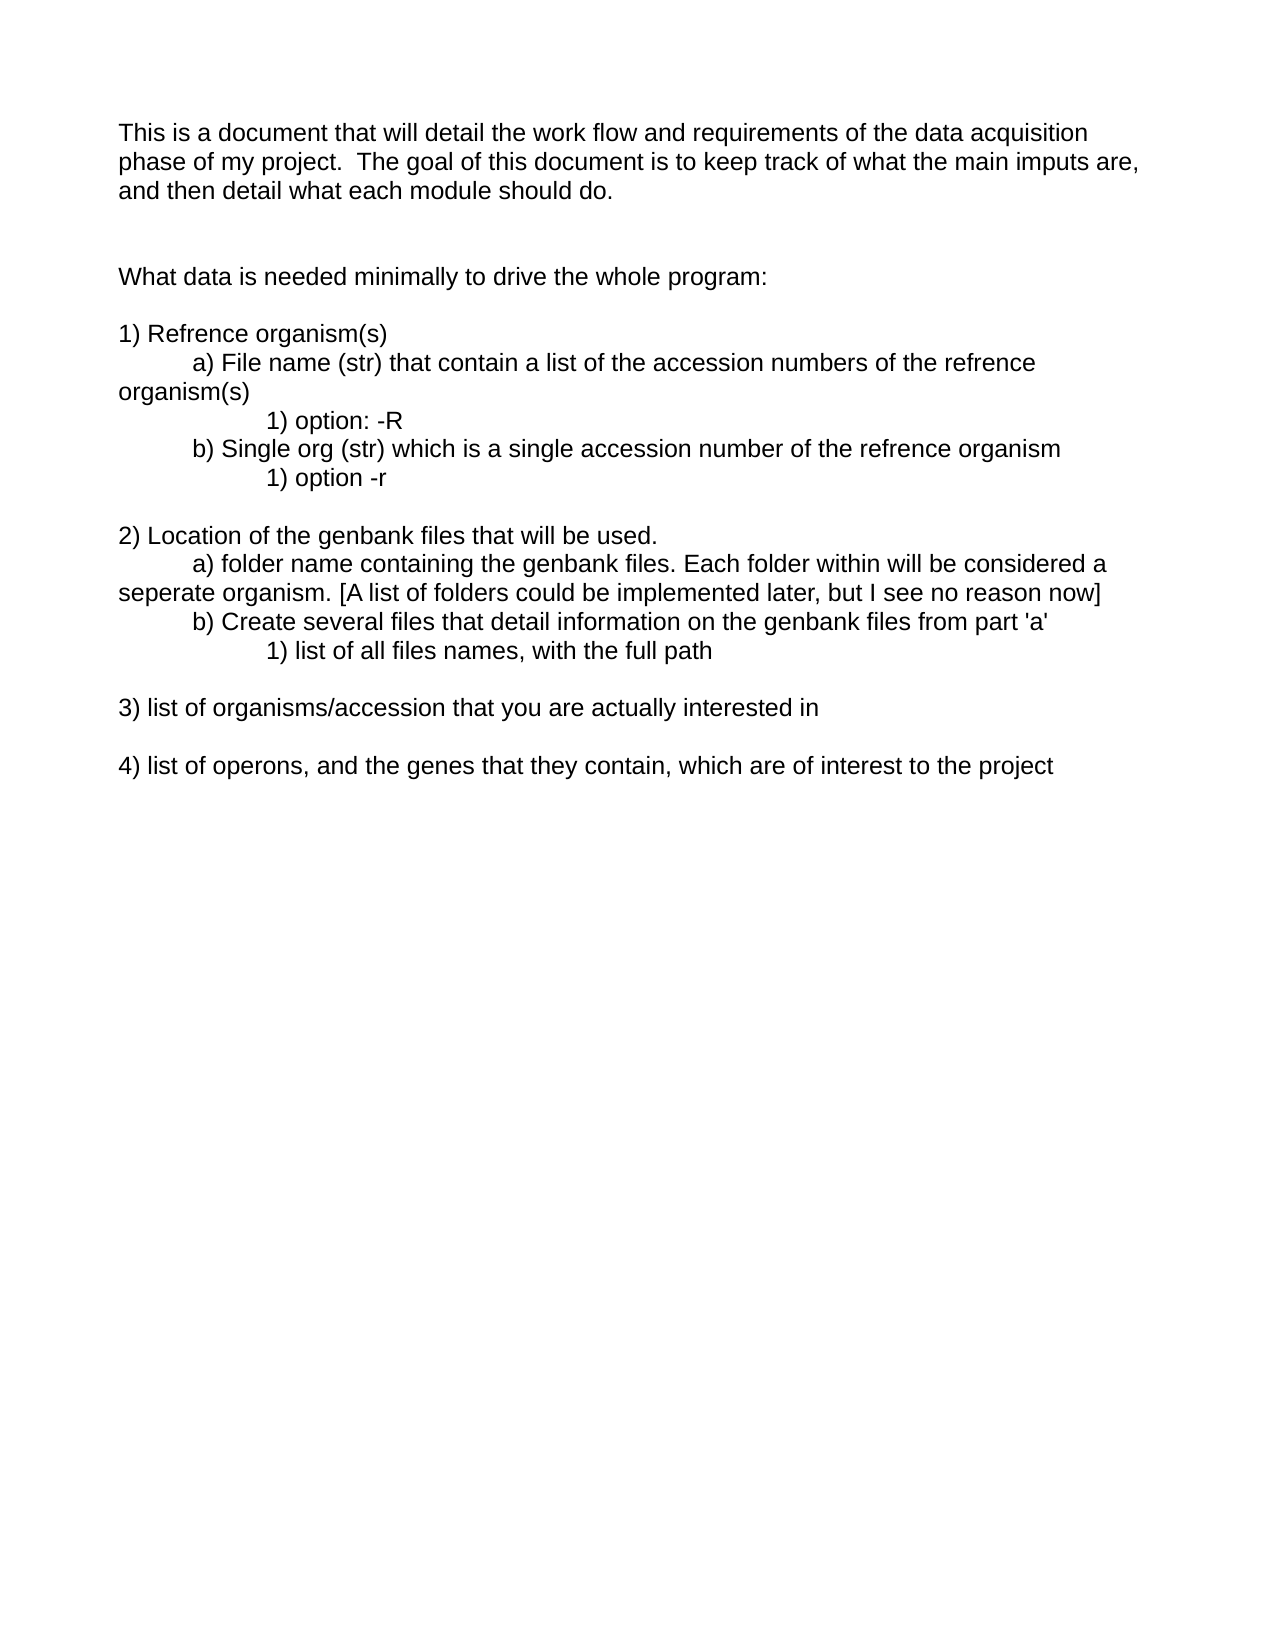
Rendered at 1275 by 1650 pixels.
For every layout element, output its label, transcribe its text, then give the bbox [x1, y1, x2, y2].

text 1) Refrence organism(s) [118, 319, 1157, 348]
text This is a document that will detail the work flow and requirements of the data acquisition phase of my project. The goal of this document is to keep track of what the main imputs are, and then detail what each module should do. [118, 118, 1157, 204]
text b) Create several files that detail information on the genbank files from part 'a' [118, 607, 1157, 636]
text 2) Location of the genbank files that will be used. [118, 521, 1157, 549]
text 1) list of all files names, with the full path [118, 636, 1157, 664]
text 3) list of organisms/accession that you are actually interested in [118, 693, 1157, 722]
text b) Single org (str) which is a single accession number of the refrence organism [118, 434, 1157, 463]
text 1) option: -R [118, 406, 1157, 434]
text 1) option -r [118, 463, 1157, 492]
text a) folder name containing the genbank files. Each folder within will be considered a seperate organism. [A list of folders could be implemented later, but I see no reason now] [118, 549, 1157, 607]
text What data is needed minimally to drive the whole program: [118, 262, 1157, 291]
text 4) list of operons, and the genes that they contain, which are of interest to the project [118, 751, 1157, 779]
text a) File name (str) that contain a list of the accession numbers of the refrence organism(s) [118, 348, 1157, 406]
